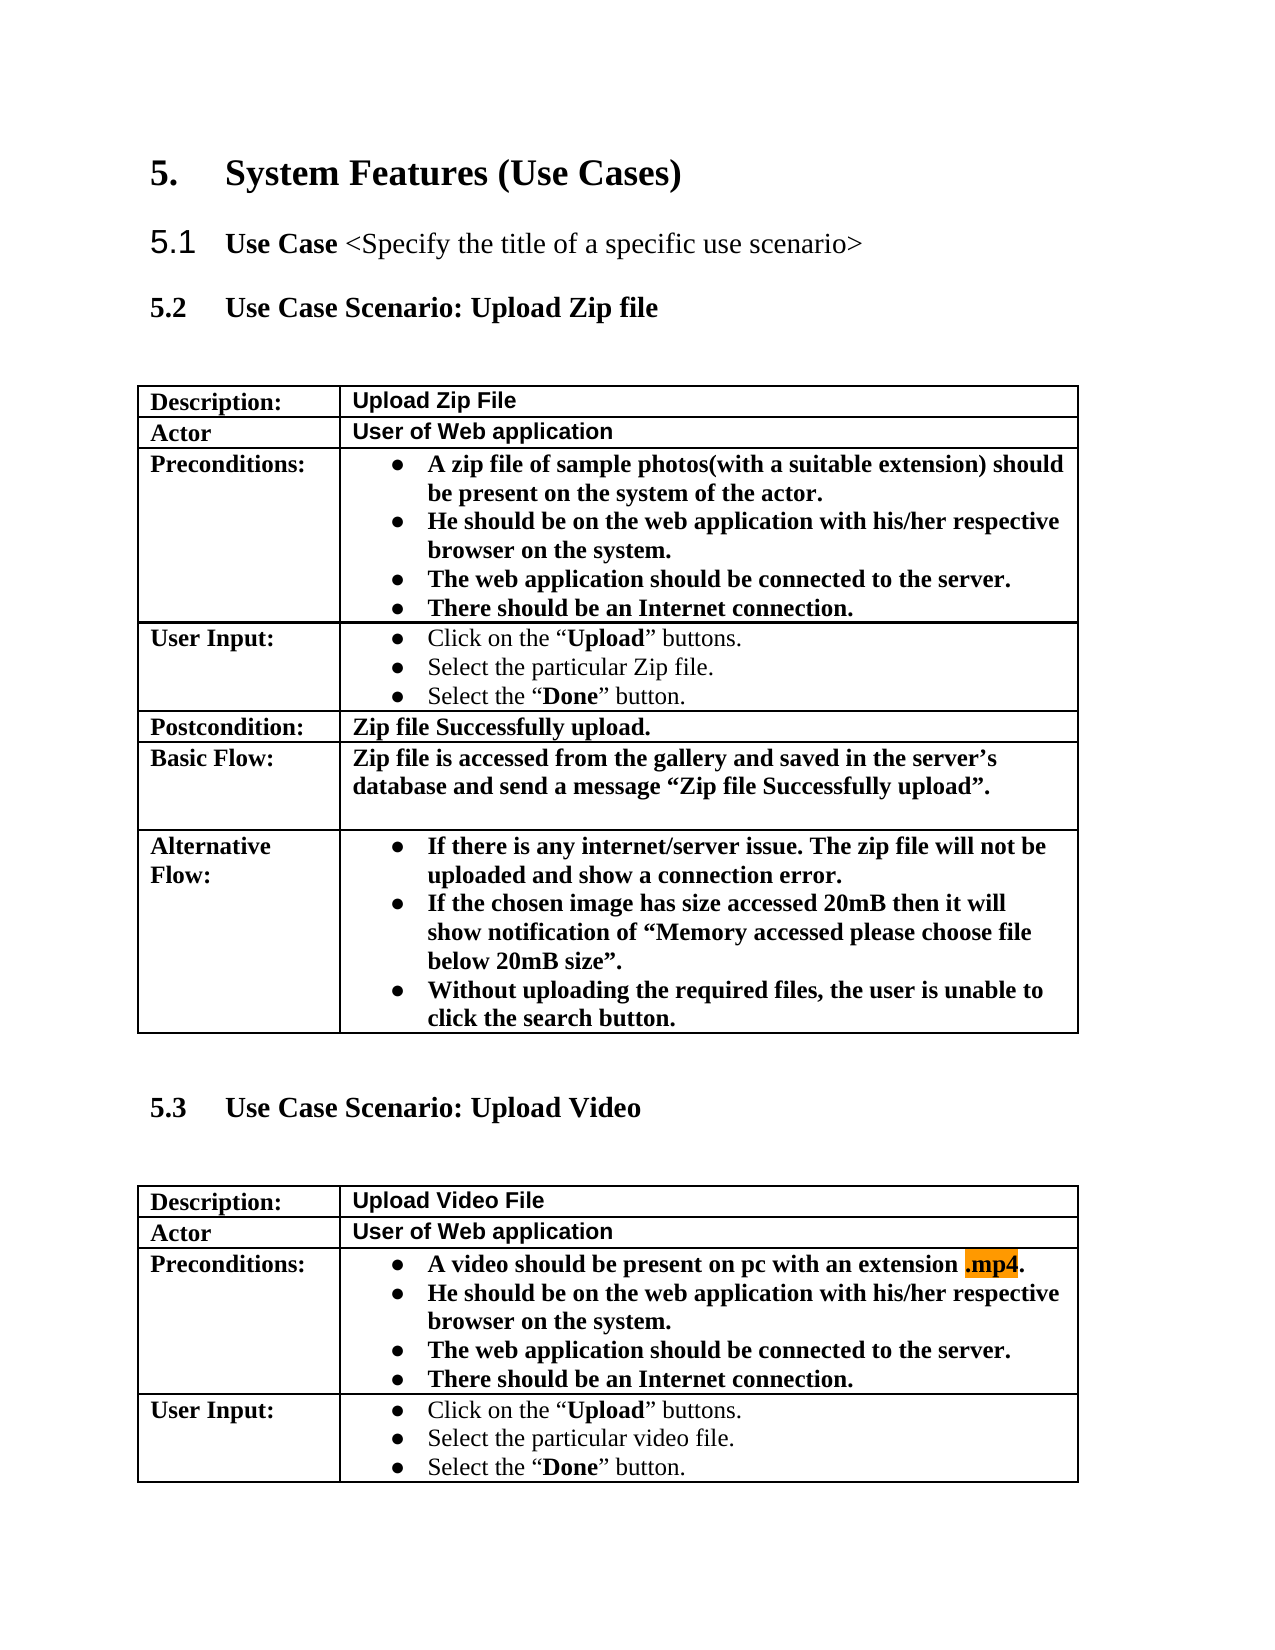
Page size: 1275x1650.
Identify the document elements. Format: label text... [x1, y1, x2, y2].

table_cell Zip file is accessed from the gallery and saved in the server’s database and send a message “Zip file Successfully upload”. [341, 743, 1077, 829]
table_cell A zip file of sample photos(with a suitable extension) should be present on the system of the actor. He should be on the web application with his/her respective browser on the system. The web application should be connected to the server. There should be an Internet connection. [341, 449, 1077, 621]
table_header Upload Zip File [341, 387, 1077, 416]
table_cell User Input: [139, 624, 339, 710]
subtitle System Features (Use Cases) [150, 150, 1125, 193]
table_cell User Input: [139, 1395, 339, 1481]
table_cell Click on the “Upload” buttons. Select the particular Zip file. Select the “Done” button. [341, 624, 1077, 710]
table_cell If there is any internet/server issue. The zip file will not be uploaded and show a connection error. If the chosen image has size accessed 20mB then it will show notification of “Memory accessed please choose file below 20mB size”. Without uploading the required files, the user is unable to click the search button. [341, 831, 1077, 1032]
table_cell User of Web application [341, 418, 1077, 447]
table_cell Alternative Flow: [139, 831, 339, 1032]
table_cell Postcondition: [139, 712, 339, 741]
table_cell Zip file Successfully upload. [341, 712, 1077, 741]
subtitle Use Case Scenario: Upload Video [150, 1090, 1125, 1123]
table_cell Click on the “Upload” buttons. Select the particular video file. Select the “Done” button. [341, 1395, 1077, 1481]
subtitle Use Case Scenario: Upload Zip file [150, 290, 1125, 323]
table_cell Basic Flow: [139, 743, 339, 829]
subtitle Use Case <Specify the title of a specific use scenario> [150, 222, 1125, 261]
table_header Description: [139, 387, 339, 416]
table_header Upload Video File [341, 1187, 1077, 1216]
table_header Description: [139, 1187, 339, 1216]
table_cell Actor [139, 418, 339, 447]
table_cell User of Web application [341, 1218, 1077, 1247]
table_cell Actor [139, 1218, 339, 1247]
table_cell Preconditions: [139, 449, 339, 621]
table_cell Preconditions: [139, 1249, 339, 1393]
table_cell A video should be present on pc with an extension .mp4. He should be on the web application with his/her respective browser on the system. The web application should be connected to the server. There should be an Internet connection. [341, 1249, 1077, 1393]
